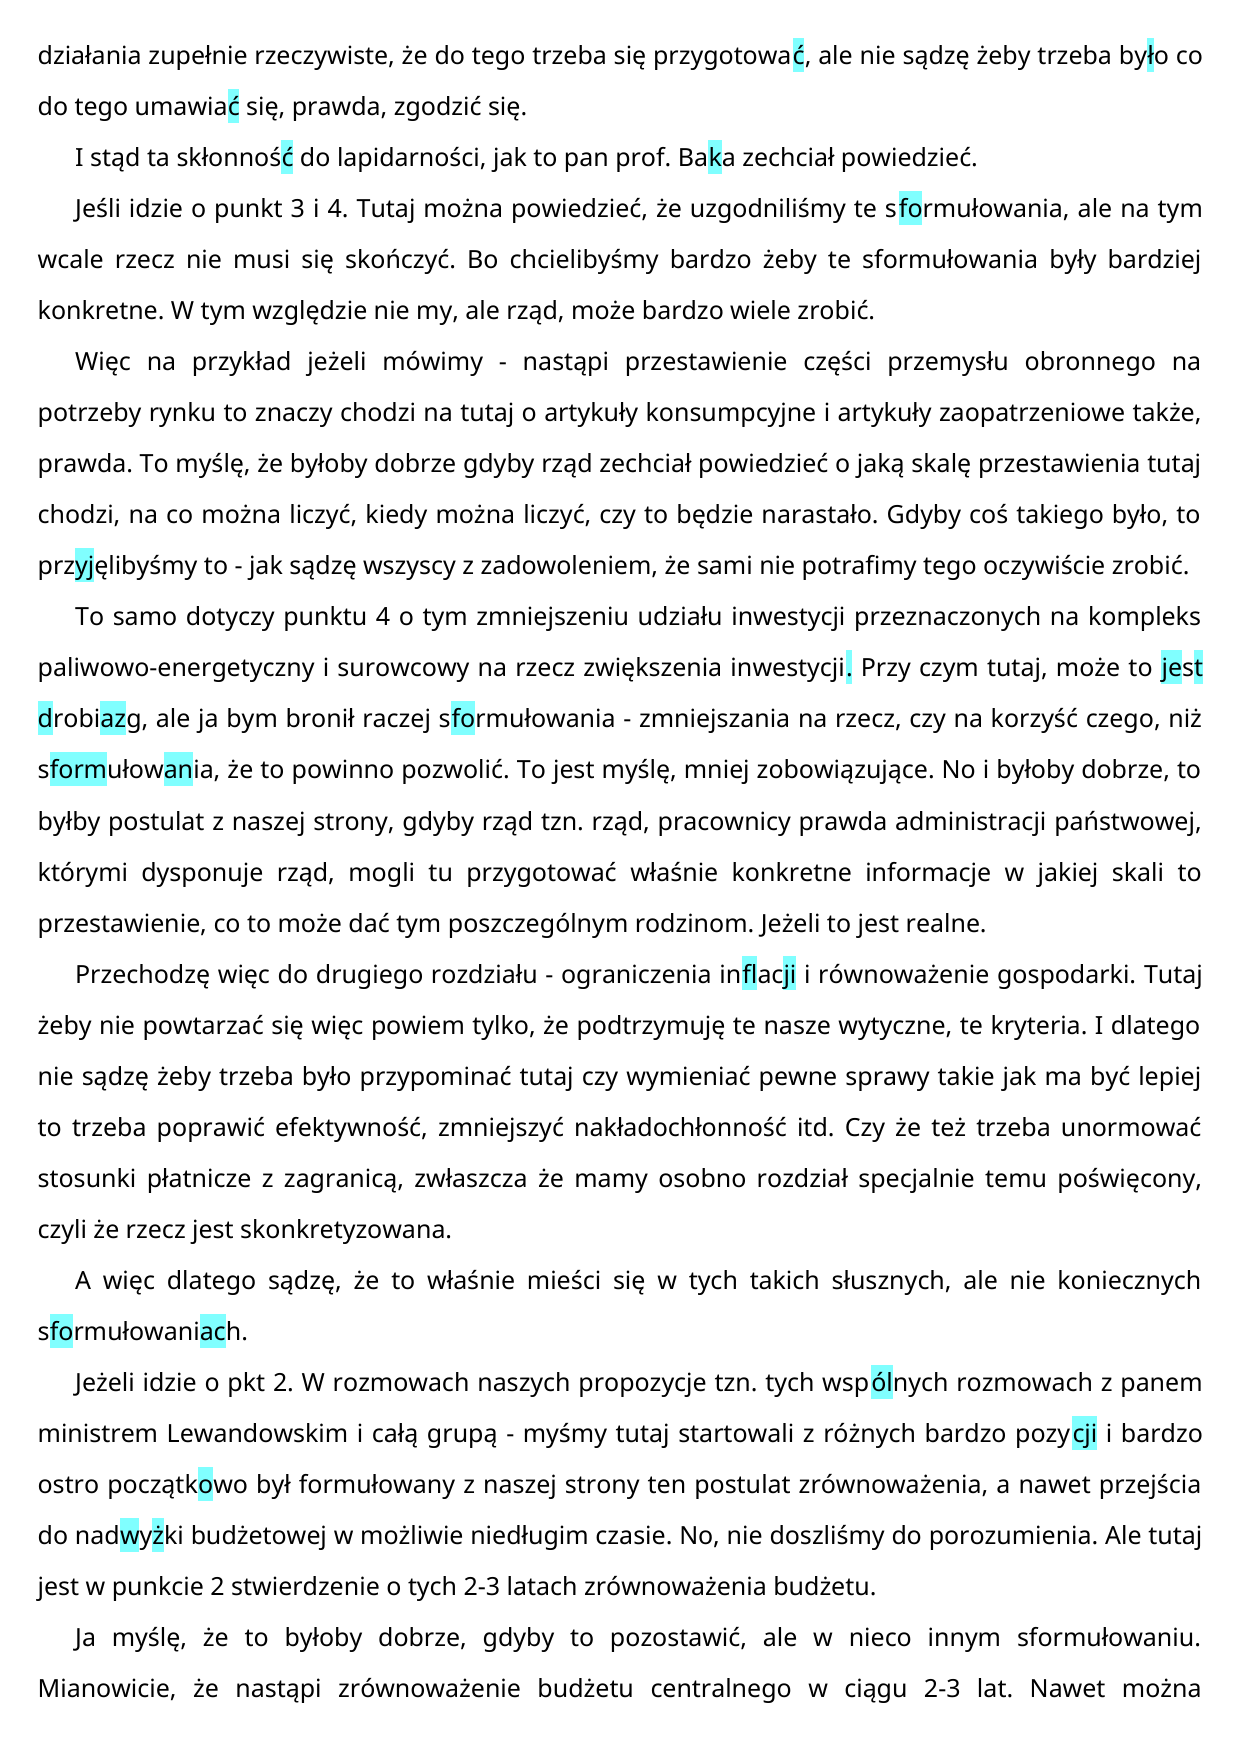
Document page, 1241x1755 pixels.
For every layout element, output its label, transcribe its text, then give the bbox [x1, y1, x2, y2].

text działania zupełnie rzeczywiste, że do tego trzeba się przygotować, ale nie sądzę żeby trzeba było co do tego umawiać się, prawda, zgodzić się. [37, 37, 1203, 123]
text A więc dlatego sądzę, że to właśnie mieści się w tych takich słusznych, ale nie koniecznych sformułowaniach. [37, 1262, 1203, 1348]
text Jeżeli idzie o pkt 2. W rozmowach naszych propozycje tzn. tych wspólnych rozmowach z panem ministrem Lewandowskim i całą grupą - myśmy tutaj startowali z różnych bardzo pozycji i bardzo ostro początkowo był formułowany z naszej strony ten postulat zrównoważenia, a nawet przejścia do nadwyżki budżetowej w możliwie niedługim czasie. No, nie doszliśmy do porozumienia. Ale tutaj jest w punkcie 2 stwierdzenie o tych 2-3 latach zrównoważenia budżetu. [37, 1364, 1203, 1603]
text I stąd ta skłonność do lapidarności, jak to pan prof. Baka zechciał powiedzieć. [37, 139, 1203, 174]
text Przechodzę więc do drugiego rozdziału - ograniczenia inflacji i równoważenie gospodarki. Tutaj żeby nie powtarzać się więc powiem tylko, że podtrzymuję te nasze wytyczne, te kryteria. I dlatego nie sądzę żeby trzeba było przypominać tutaj czy wymieniać pewne sprawy takie jak ma być lepiej to trzeba poprawić efektywność, zmniejszyć nakładochłonność itd. Czy że też trzeba unormować stosunki płatnicze z zagranicą, zwłaszcza że mamy osobno rozdział specjalnie temu poświęcony, czyli że rzecz jest skonkretyzowana. [37, 956, 1203, 1246]
text Ja myślę, że to byłoby dobrze, gdyby to pozostawić, ale w nieco innym sformułowaniu. Mianowicie, że nastąpi zrównoważenie budżetu centralnego w ciągu 2-3 lat. Nawet można [37, 1620, 1203, 1705]
text Jeśli idzie o punkt 3 i 4. Tutaj można powiedzieć, że uzgodniliśmy te sformułowania, ale na tym wcale rzecz nie musi się skończyć. Bo chcielibyśmy bardzo żeby te sformułowania były bardziej konkretne. W tym względzie nie my, ale rząd, może bardzo wiele zrobić. [37, 191, 1203, 327]
text Więc na przykład jeżeli mówimy - nastąpi przestawienie części przemysłu obronnego na potrzeby rynku to znaczy chodzi na tutaj o artykuły konsumpcyjne i artykuły zaopatrzeniowe także, prawda. To myślę, że byłoby dobrze gdyby rząd zechciał powiedzieć o jaką skalę przestawienia tutaj chodzi, na co można liczyć, kiedy można liczyć, czy to będzie narastało. Gdyby coś takiego było, to przyjęlibyśmy to - jak sądzę wszyscy z zadowoleniem, że sami nie potrafimy tego oczywiście zrobić. [37, 344, 1203, 582]
text To samo dotyczy punktu 4 o tym zmniejszeniu udziału inwestycji przeznaczonych na kompleks paliwowo-energetyczny i surowcowy na rzecz zwiększenia inwestycji. Przy czym tutaj, może to jest drobiazg, ale ja bym bronił raczej sformułowania - zmniejszania na rzecz, czy na korzyść czego, niż sformułowania, że to powinno pozwolić. To jest myślę, mniej zobowiązujące. No i byłoby dobrze, to byłby postulat z naszej strony, gdyby rząd tzn. rząd, pracownicy prawda administracji państwowej, którymi dysponuje rząd, mogli tu przygotować właśnie konkretne informacje w jakiej skali to przestawienie, co to może dać tym poszczególnym rodzinom. Jeżeli to jest realne. [37, 599, 1203, 939]
